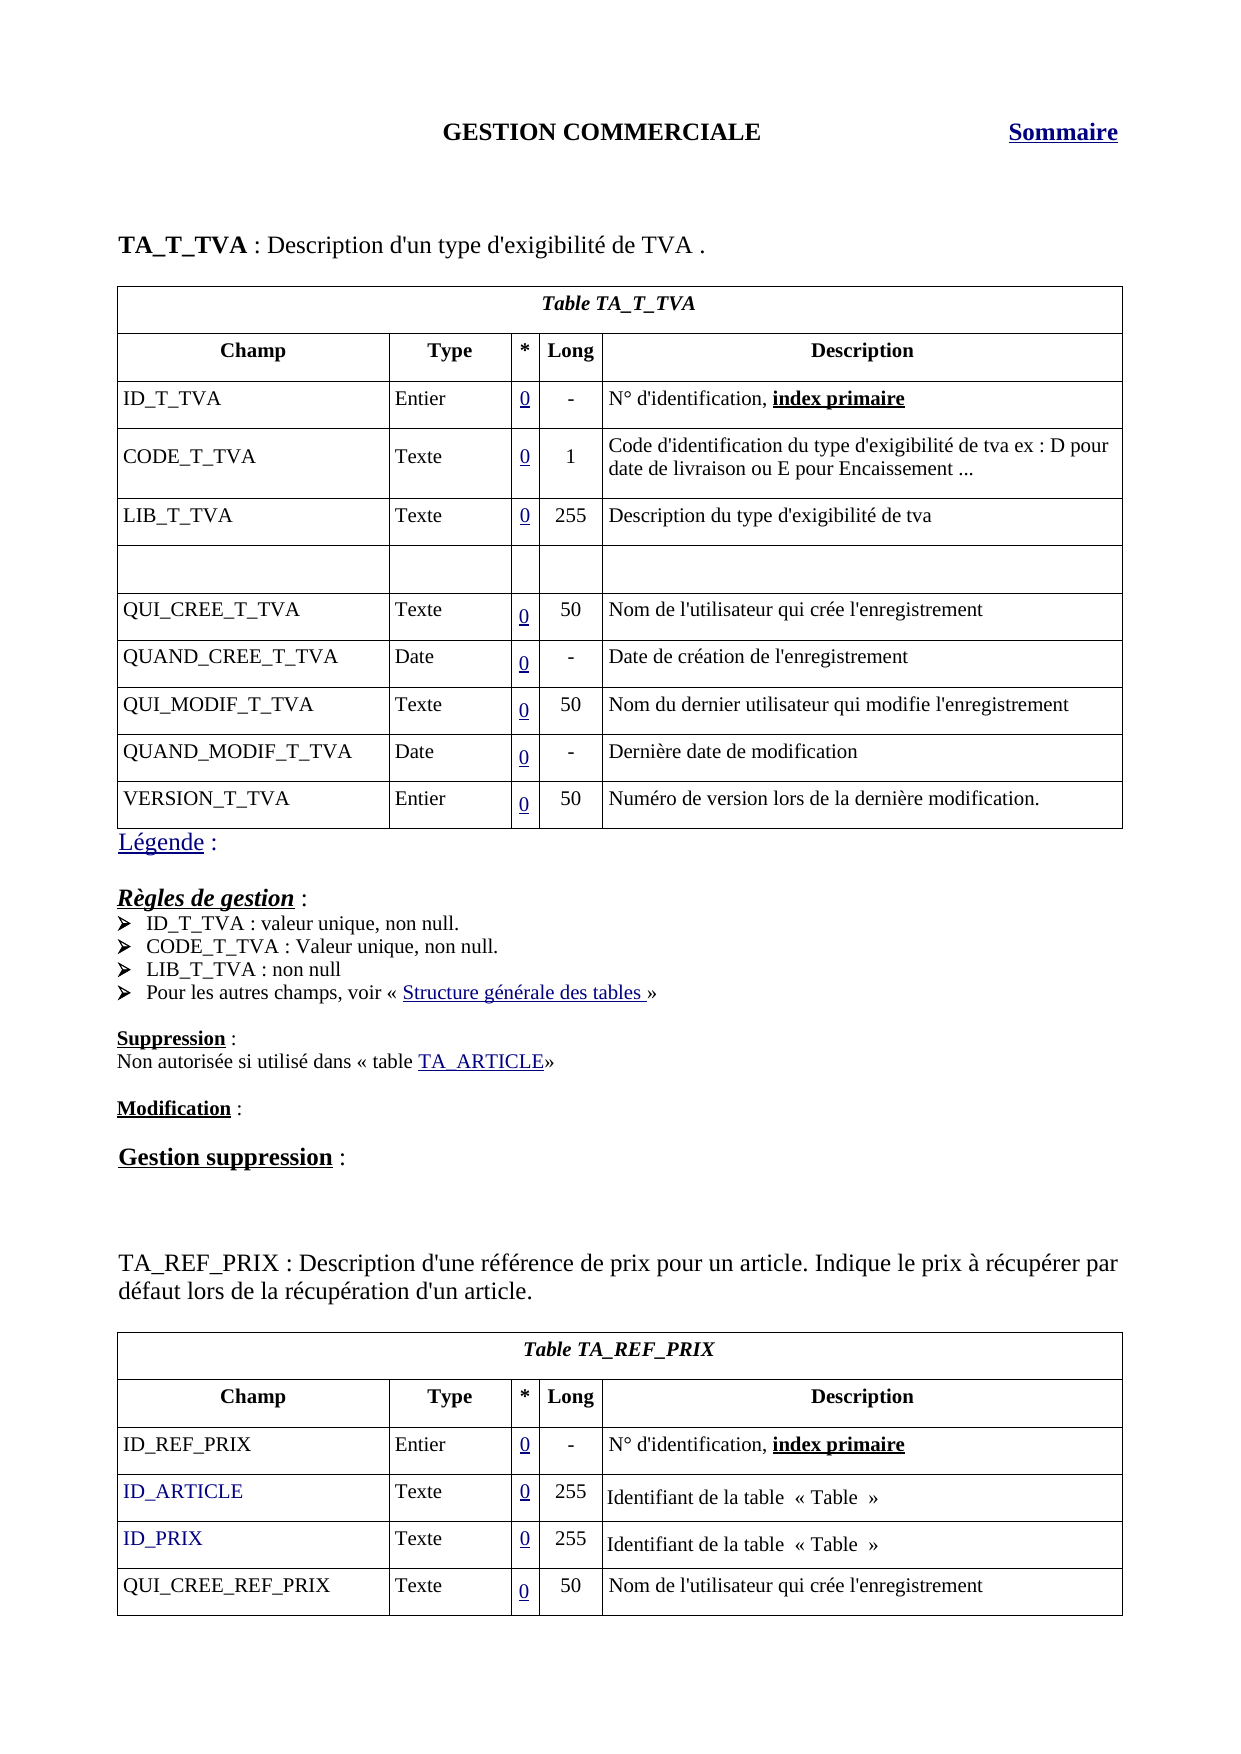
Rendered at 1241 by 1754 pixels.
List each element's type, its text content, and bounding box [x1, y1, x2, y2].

table_cell Texte [390, 1569, 511, 1615]
text TA_T_TVA : Description d'un type d'exigibilité de TVA . [118, 231, 1122, 258]
table_cell QUI_CREE_T_TVA [118, 594, 389, 639]
table_cell [390, 546, 511, 592]
table_cell 0 [512, 594, 539, 639]
table_cell 0 [512, 688, 539, 734]
table_cell Long [540, 334, 602, 381]
table_cell Entier [390, 1428, 511, 1474]
table_cell [603, 546, 1122, 592]
table_cell 0 [512, 1522, 539, 1568]
table_cell 0 [512, 499, 539, 545]
table_cell 0 [512, 641, 539, 687]
table_cell - [540, 1428, 602, 1474]
table_cell CODE_T_TVA [118, 429, 389, 498]
table_cell 0 [512, 382, 539, 428]
table_cell QUI_CREE_REF_PRIX [118, 1569, 389, 1615]
table_cell Identifiant de la table « Table » [603, 1475, 1122, 1521]
text Légende : [118, 829, 1122, 856]
text Suppression : [117, 1027, 1122, 1050]
table_cell LIB_T_TVA [118, 499, 389, 545]
table_cell 0 [512, 735, 539, 781]
table_cell Type [390, 334, 511, 381]
table_cell 255 [540, 1475, 602, 1521]
table_cell 50 [540, 688, 602, 734]
table_cell N° d'identification, index primaire [603, 382, 1122, 428]
table_cell Texte [390, 499, 511, 545]
table_cell Numéro de version lors de la dernière modification. [603, 782, 1122, 828]
table_cell Long [540, 1380, 602, 1427]
table_cell - [540, 382, 602, 428]
table_cell Champ [118, 334, 389, 381]
list LIB_T_TVA : non null [117, 958, 1122, 981]
table_cell [512, 546, 539, 592]
table_cell - [540, 735, 602, 781]
table_cell Description [603, 334, 1122, 381]
list CODE_T_TVA : Valeur unique, non null. [117, 935, 1122, 958]
table_cell ID_PRIX [118, 1522, 389, 1568]
table_cell 0 [512, 782, 539, 828]
table_cell Date de création de l'enregistrement [603, 641, 1122, 687]
table_cell ID_ARTICLE [118, 1475, 389, 1521]
table_cell * [512, 334, 539, 381]
table_cell Texte [390, 1475, 511, 1521]
table_cell QUAND_CREE_T_TVA [118, 641, 389, 687]
text Modification : [117, 1097, 1122, 1120]
text TA_REF_PRIX : Description d'une référence de prix pour un article. Indique le prix à récupérer par défaut lors de la récupération d'un article. [118, 1249, 1122, 1304]
table_cell Description du type d'exigibilité de tva [603, 499, 1122, 545]
table_cell Nom de l'utilisateur qui crée l'enregistrement [603, 1569, 1122, 1615]
table_cell Texte [390, 1522, 511, 1568]
table_cell Champ [118, 1380, 389, 1427]
list Pour les autres champs, voir « Structure générale des tables » [117, 981, 1122, 1004]
table_cell 1 [540, 429, 602, 498]
table_cell 50 [540, 594, 602, 639]
table_cell QUAND_MODIF_T_TVA [118, 735, 389, 781]
table_cell 50 [540, 782, 602, 828]
table_cell [540, 546, 602, 592]
table_cell VERSION_T_TVA [118, 782, 389, 828]
table_cell Nom du dernier utilisateur qui modifie l'enregistrement [603, 688, 1122, 734]
table_cell Entier [390, 782, 511, 828]
table_cell QUI_MODIF_T_TVA [118, 688, 389, 734]
table_cell Texte [390, 594, 511, 639]
text Gestion suppression : [118, 1143, 1122, 1171]
table_cell Entier [390, 382, 511, 428]
table_cell Dernière date de modification [603, 735, 1122, 781]
table_cell 0 [512, 429, 539, 498]
table_cell Type [390, 1380, 511, 1427]
table_cell Description [603, 1380, 1122, 1427]
table_cell Code d'identification du type d'exigibilité de tva ex : D pour date de livraison ou E pour Encaissement ... [603, 429, 1122, 498]
table_cell Date [390, 735, 511, 781]
table_cell 255 [540, 1522, 602, 1568]
table_cell ID_REF_PRIX [118, 1428, 389, 1474]
table_cell Identifiant de la table « Table » [603, 1522, 1122, 1568]
table_cell 0 [512, 1428, 539, 1474]
table_cell 50 [540, 1569, 602, 1615]
list ID_T_TVA : valeur unique, non null. [117, 912, 1122, 935]
table_cell ID_T_TVA [118, 382, 389, 428]
text Règles de gestion : [117, 884, 1122, 912]
text Non autorisée si utilisé dans « table TA_ARTICLE» [117, 1050, 1122, 1073]
table_cell Texte [390, 429, 511, 498]
table_cell 255 [540, 499, 602, 545]
table_cell Nom de l'utilisateur qui crée l'enregistrement [603, 594, 1122, 639]
table_cell Texte [390, 688, 511, 734]
table_cell [118, 546, 389, 592]
table_cell Date [390, 641, 511, 687]
table_cell N° d'identification, index primaire [603, 1428, 1122, 1474]
table_cell 0 [512, 1475, 539, 1521]
table_cell - [540, 641, 602, 687]
table_header Table TA_T_TVA [118, 287, 1122, 333]
table_cell * [512, 1380, 539, 1427]
table_cell 0 [512, 1569, 539, 1615]
table_header Table TA_REF_PRIX [118, 1333, 1122, 1379]
